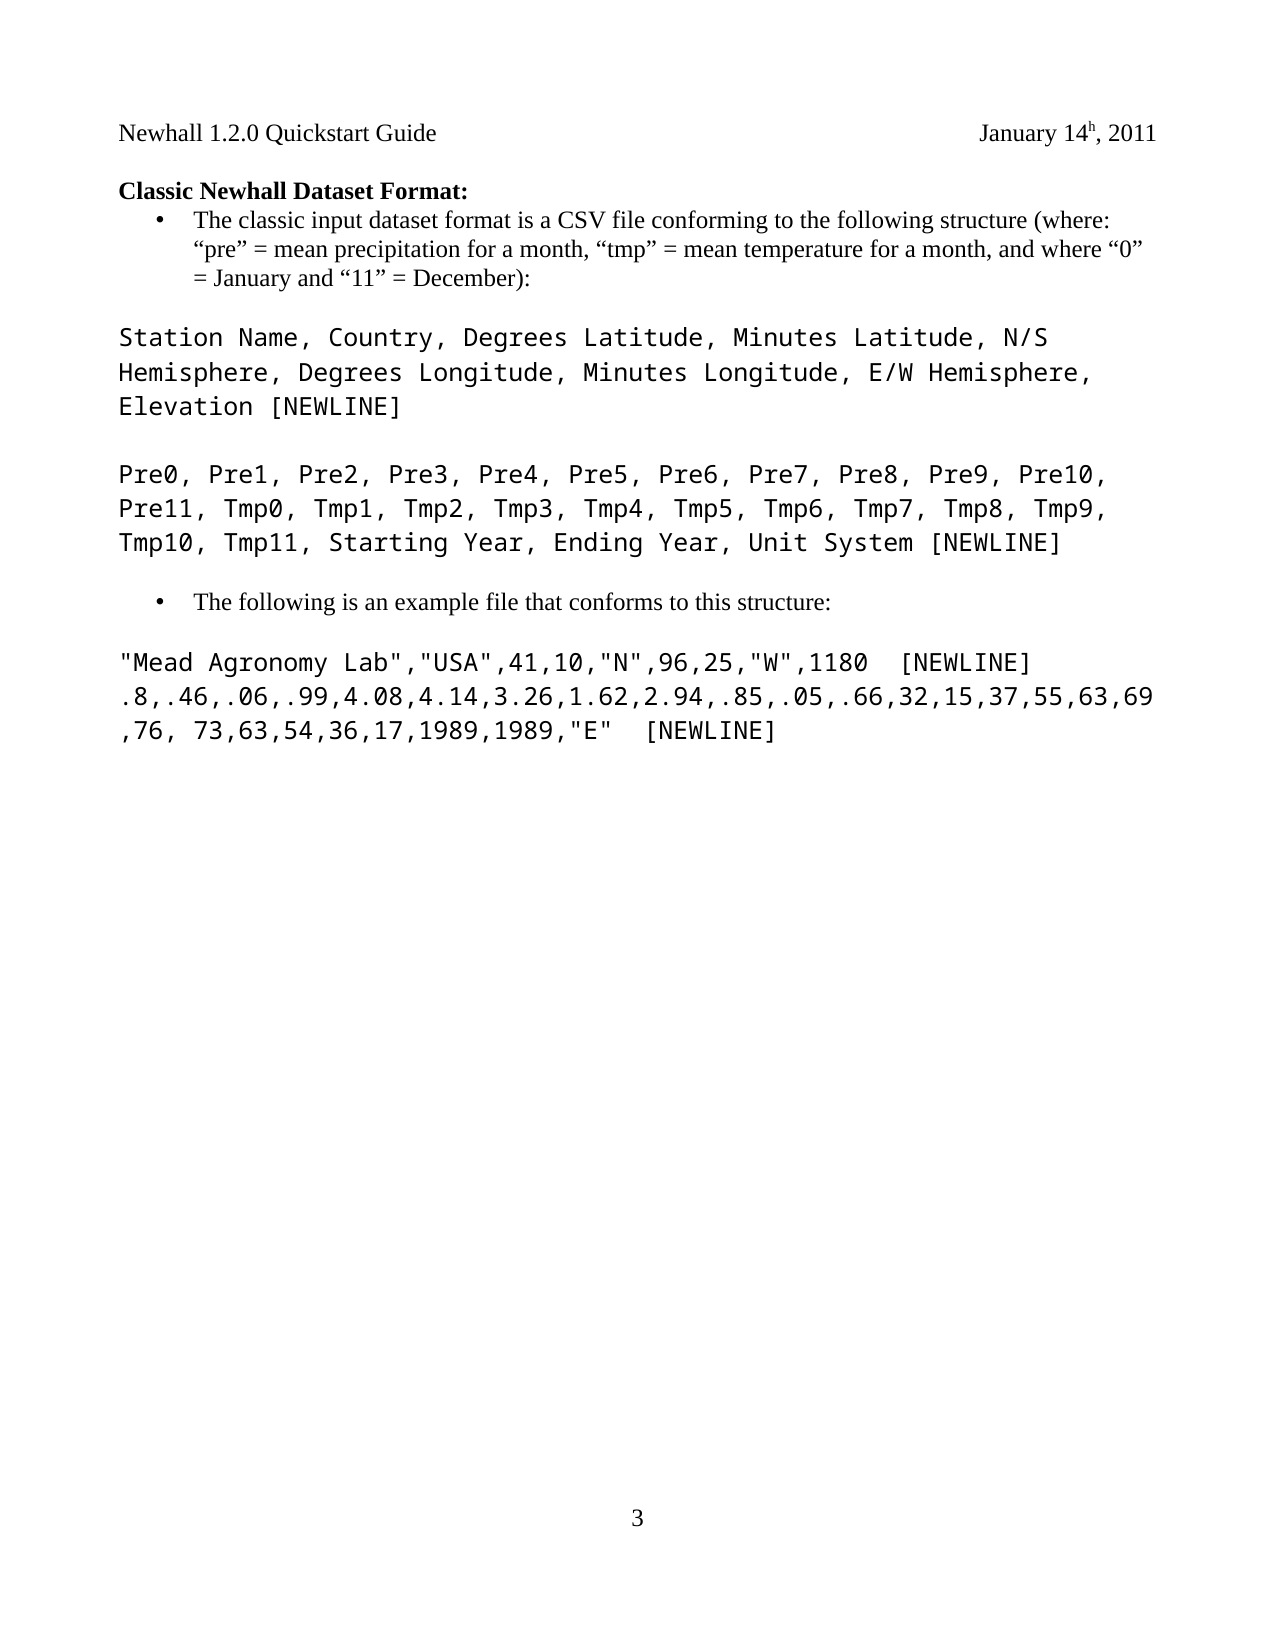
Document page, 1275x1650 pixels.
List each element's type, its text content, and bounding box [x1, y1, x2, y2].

text .8,.46,.06,.99,4.08,4.14,3.26,1.62,2.94,.85,.05,.66,32,15,37,55,63,69,76, 73,63,54,36,17,1989,1989,"E" [NEWLINE] [118, 679, 1157, 747]
text Station Name, Country, Degrees Latitude, Minutes Latitude, N/S Hemisphere, Degrees Longitude, Minutes Longitude, E/W Hemisphere, Elevation [NEWLINE] [118, 320, 1157, 422]
text "Mead Agronomy Lab","USA",41,10,"N",96,25,"W",1180 [NEWLINE] [118, 645, 1157, 679]
list The following is an example file that conforms to this structure: [156, 587, 1157, 616]
text Pre0, Pre1, Pre2, Pre3, Pre4, Pre5, Pre6, Pre7, Pre8, Pre9, Pre10, Pre11, Tmp0, Tmp1, Tmp2, Tmp3, Tmp4, Tmp5, Tmp6, Tmp7, Tmp8, Tmp9, Tmp10, Tmp11, Starting Year, Ending Year, Unit System [NEWLINE] [118, 456, 1157, 558]
text Classic Newhall Dataset Format: [118, 176, 1157, 205]
list The classic input dataset format is a CSV file conforming to the following structure (where: “pre” = mean precipitation for a month, “tmp” = mean temperature for a month, and where “0” = January and “11” = December): [156, 205, 1157, 291]
